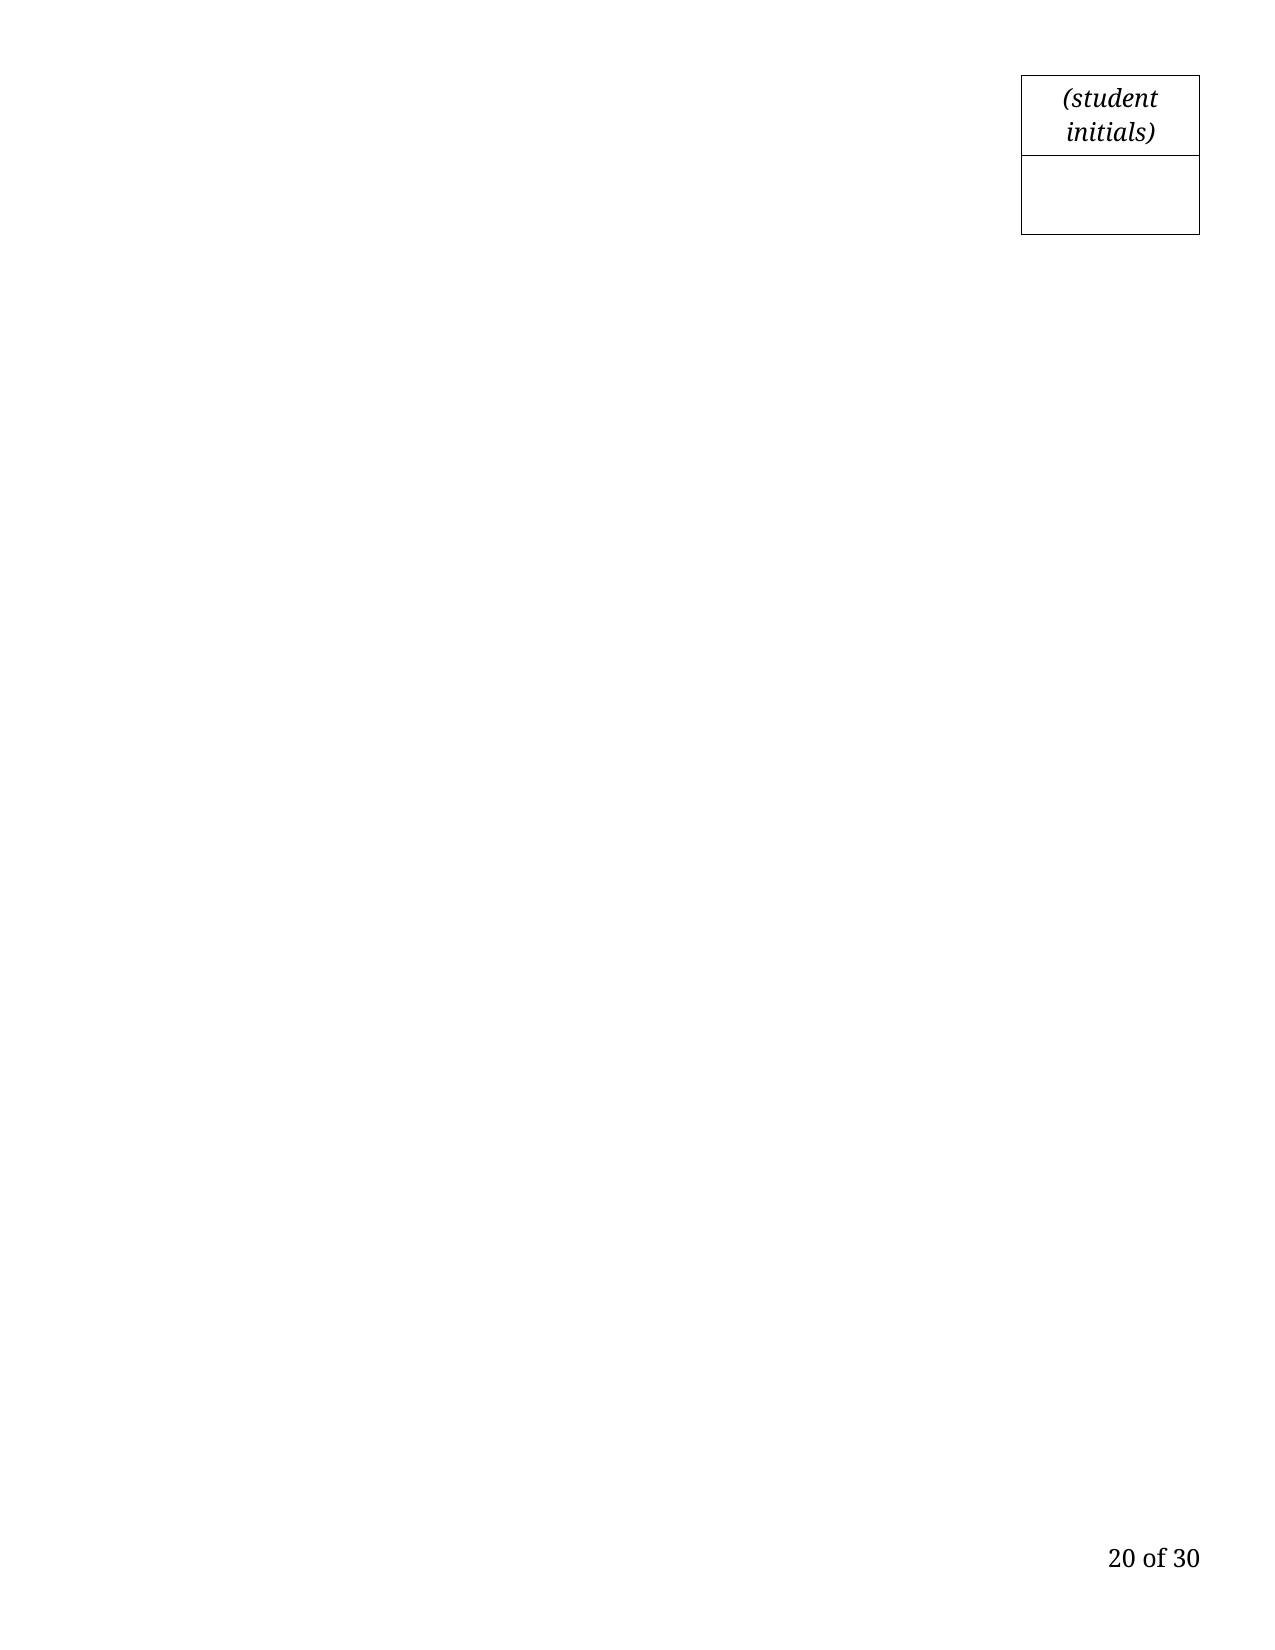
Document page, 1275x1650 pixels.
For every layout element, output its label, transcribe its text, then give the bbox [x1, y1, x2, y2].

table_header (student initials) [1022, 76, 1199, 155]
table_cell [1022, 156, 1199, 234]
